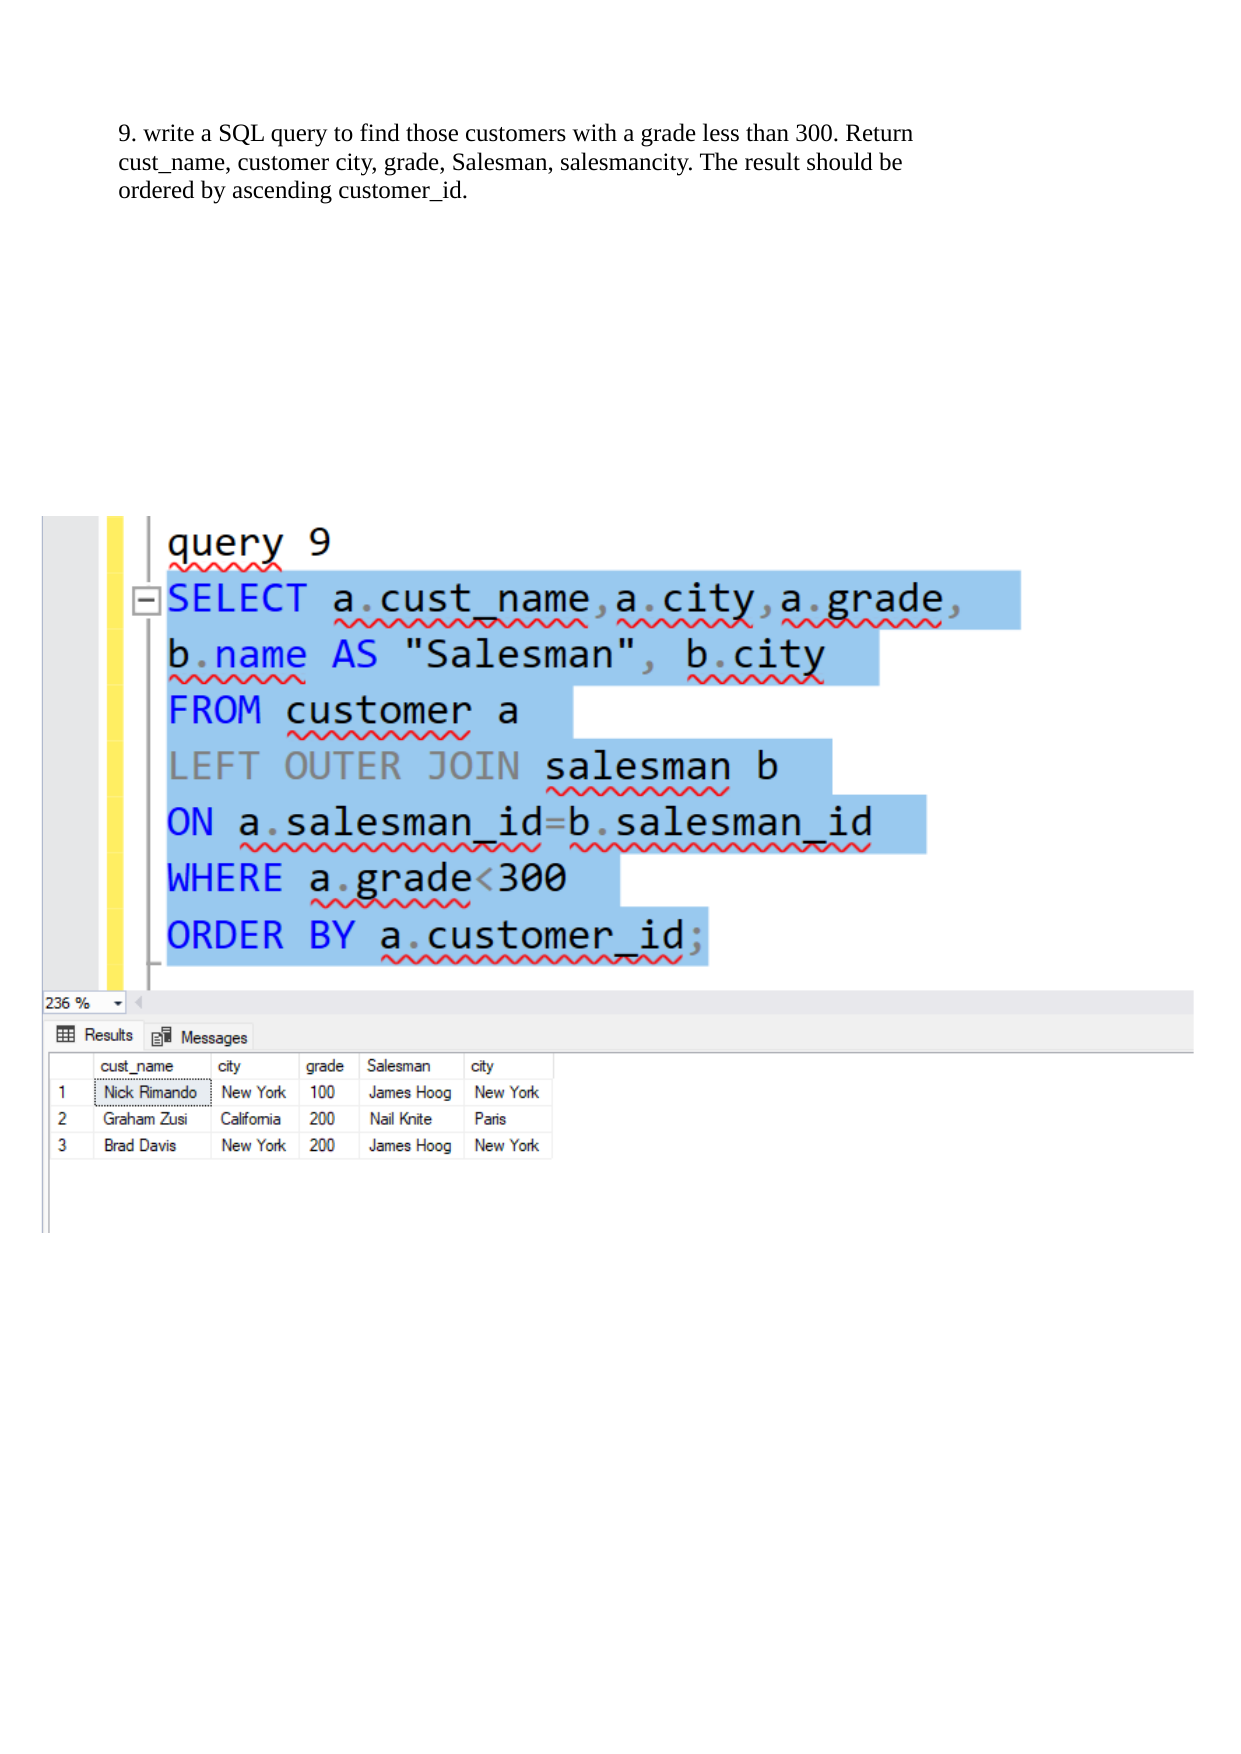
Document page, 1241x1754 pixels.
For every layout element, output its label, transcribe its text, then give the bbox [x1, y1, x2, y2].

text ordered by ascending customer_id. [118, 176, 1122, 204]
text 9. write a SQL query to find those customers with a grade less than 300. Return [118, 118, 1122, 147]
picture [41, 516, 565, 1233]
text cust_name, customer city, grade, Salesman, salesmancity. The result should be [118, 147, 1122, 176]
